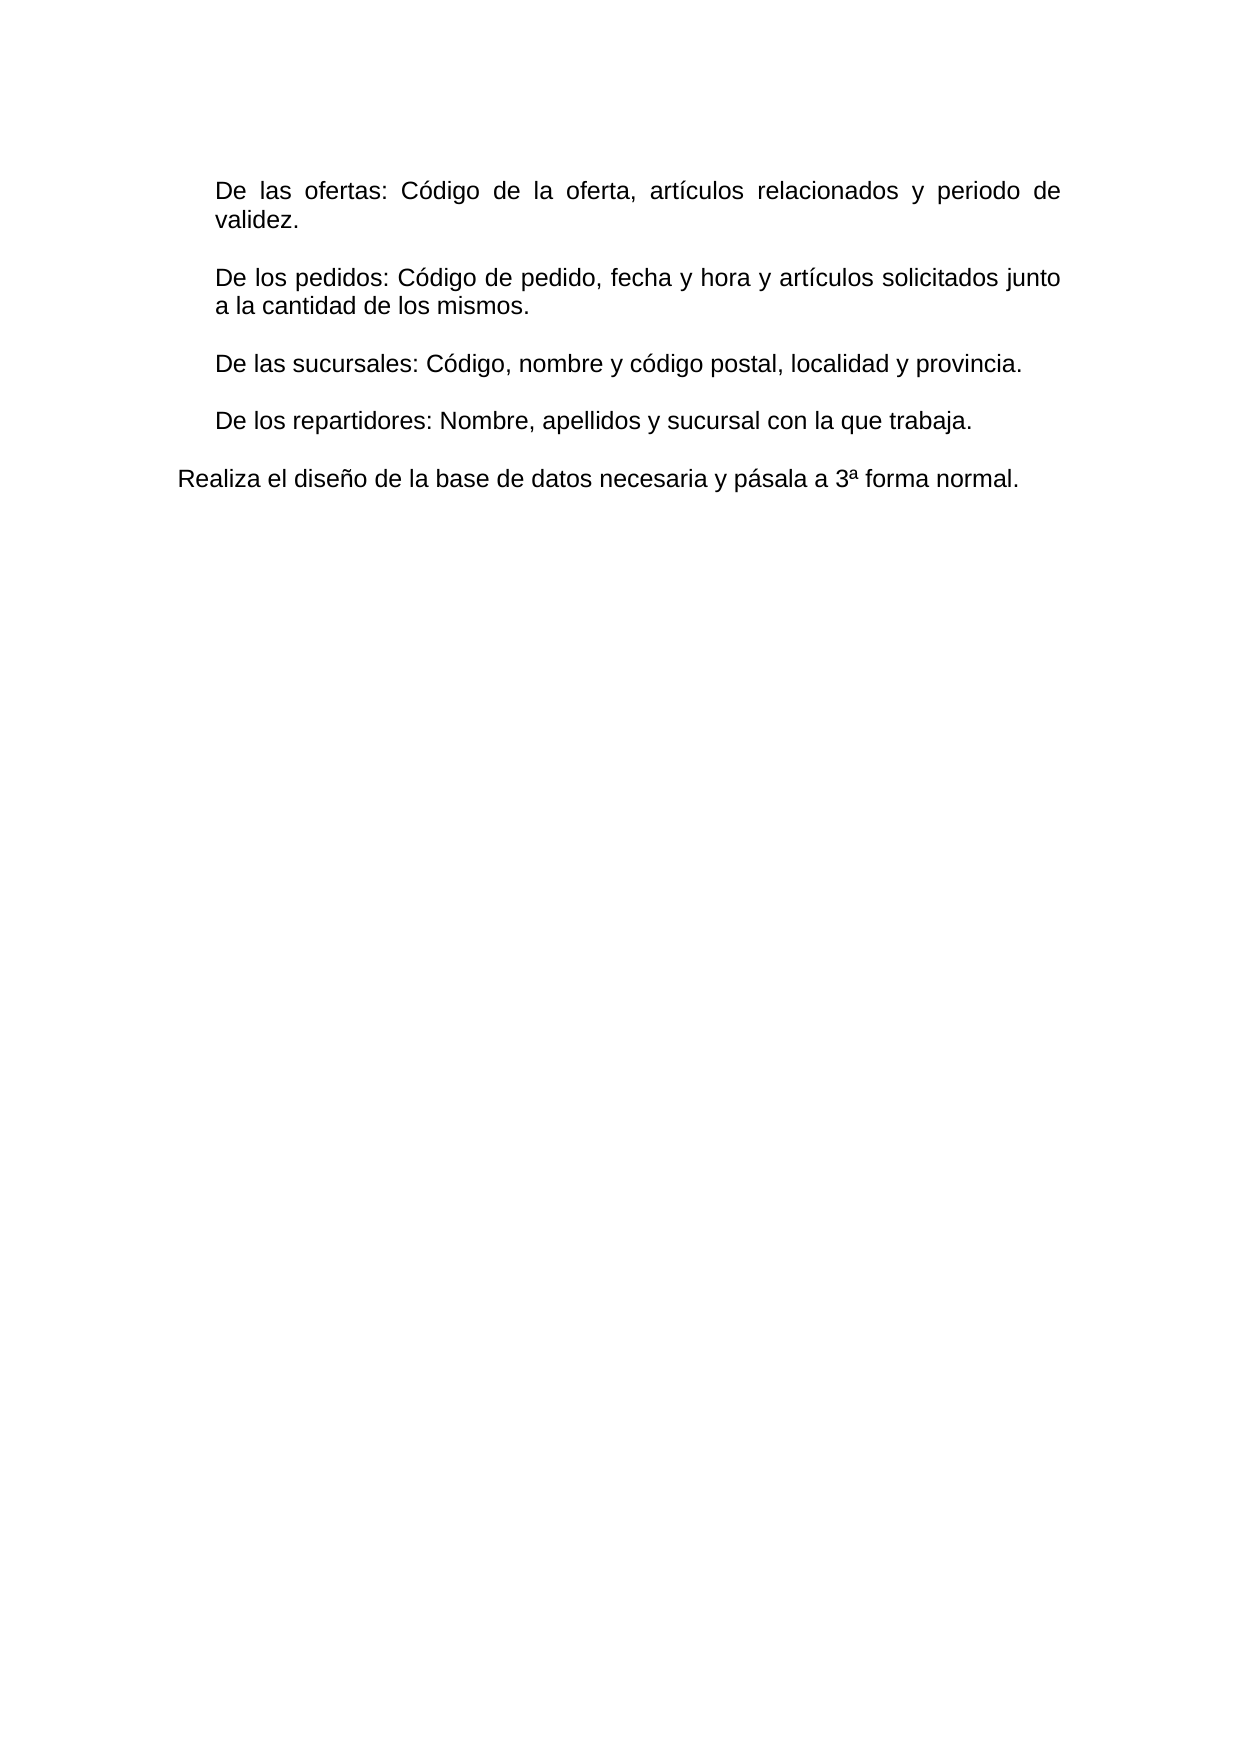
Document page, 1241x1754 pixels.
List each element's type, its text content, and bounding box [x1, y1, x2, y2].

text De las ofertas: Código de la oferta, artículos relacionados y periodo de validez. [215, 176, 1063, 234]
text De las sucursales: Código, nombre y código postal, localidad y provincia. [215, 349, 1063, 378]
text De los pedidos: Código de pedido, fecha y hora y artículos solicitados junto a la cantidad de los mismos. [215, 263, 1063, 320]
text Realiza el diseño de la base de datos necesaria y pásala a 3ª forma normal. [177, 464, 1063, 493]
text De los repartidores: Nombre, apellidos y sucursal con la que trabaja. [215, 406, 1063, 435]
